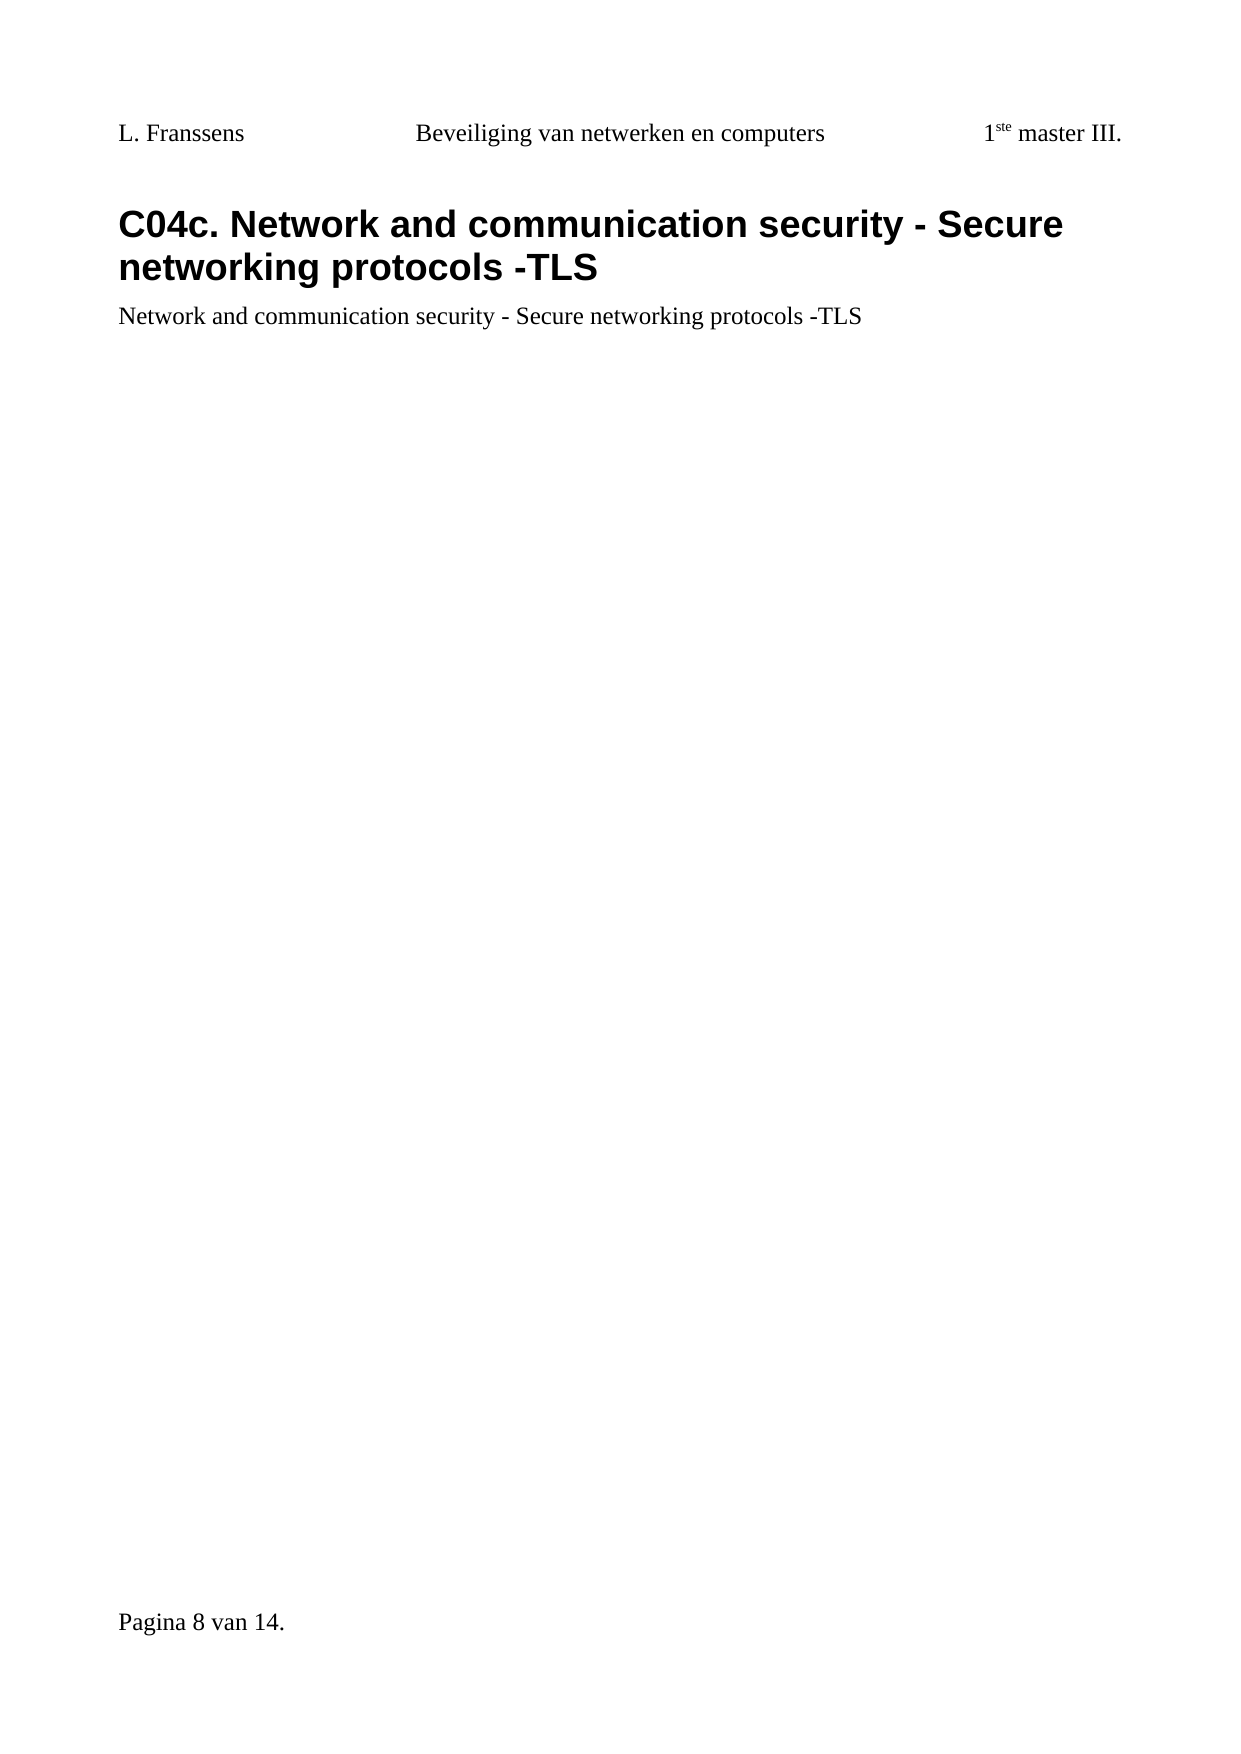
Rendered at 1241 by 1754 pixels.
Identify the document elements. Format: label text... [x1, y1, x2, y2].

text Network and communication security - Secure networking protocols -TLS [118, 301, 1122, 330]
subtitle C04c. Network and communication security - Secure networking protocols -TLS [118, 201, 1122, 289]
